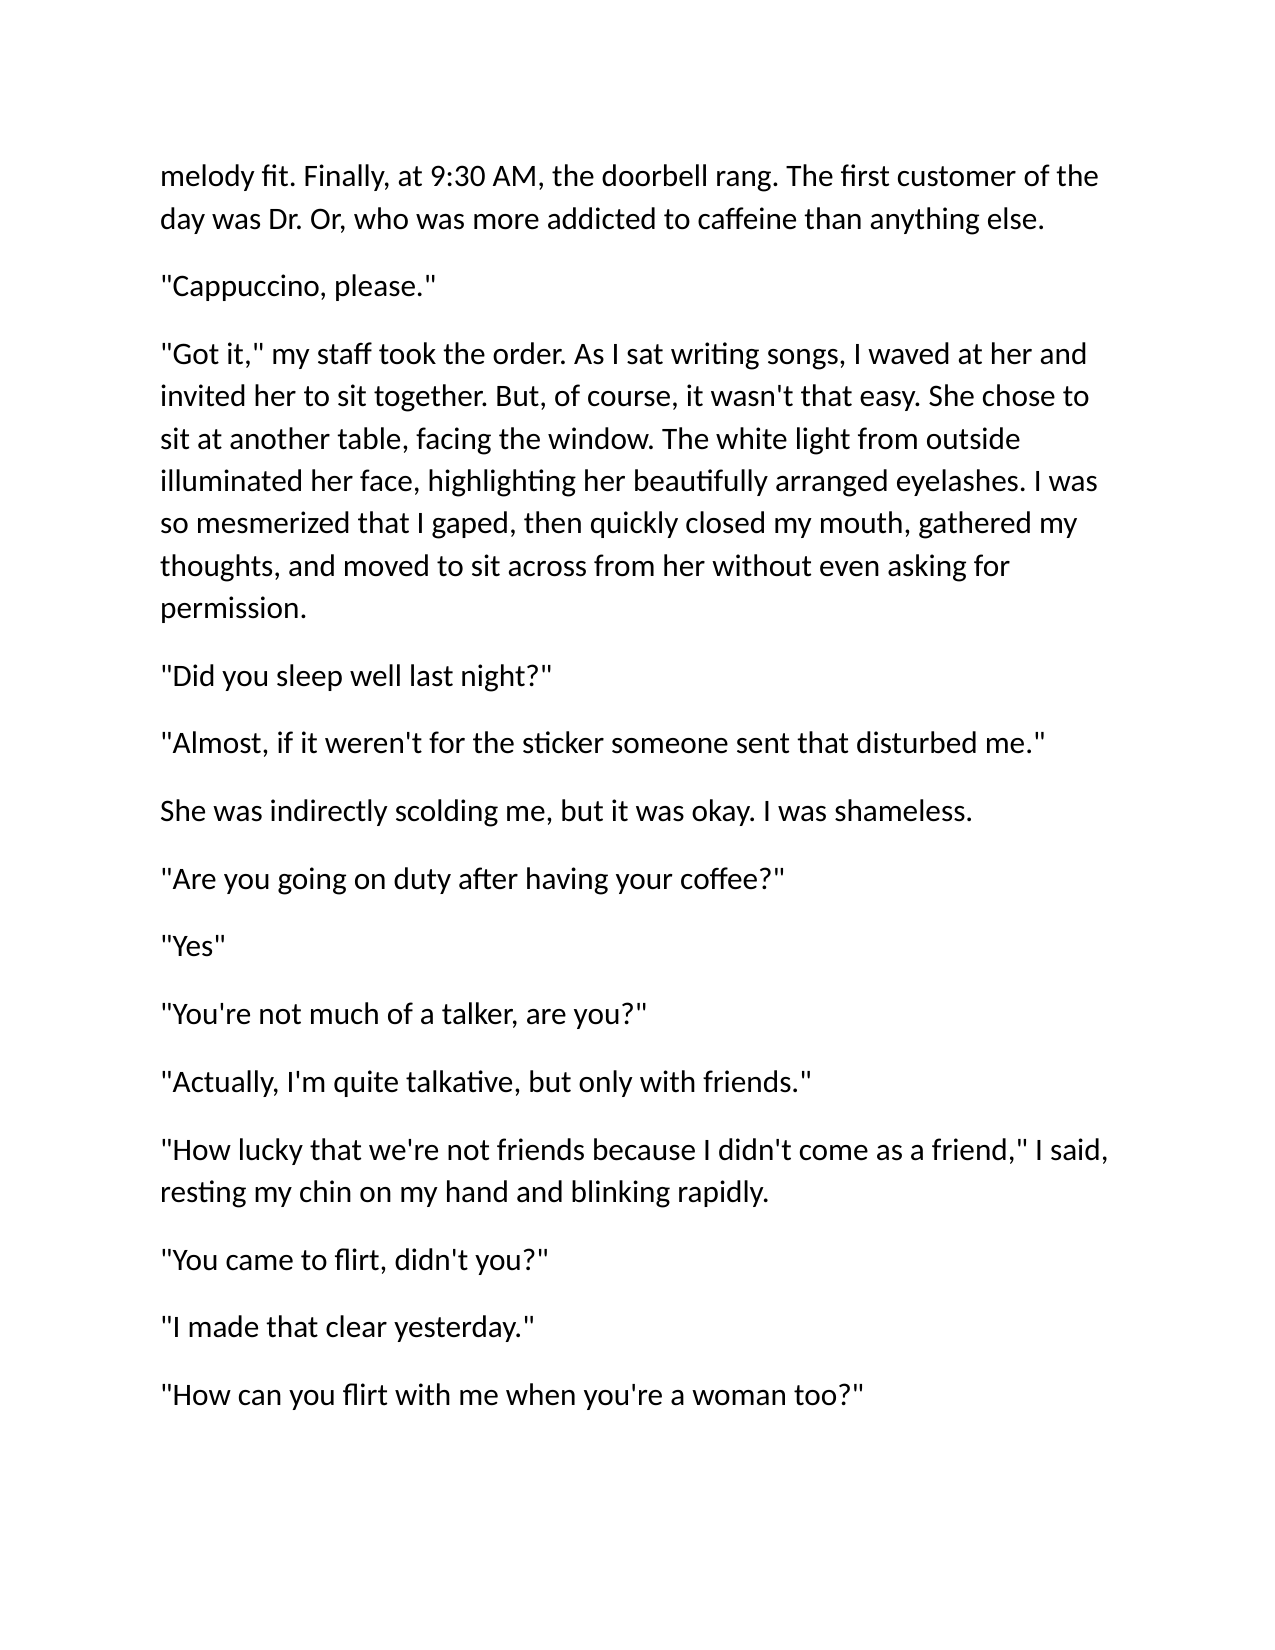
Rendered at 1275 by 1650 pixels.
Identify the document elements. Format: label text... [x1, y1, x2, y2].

text "Cappuccino, please." [160, 266, 1113, 304]
text "Almost, if it weren't for the sticker someone sent that disturbed me." [160, 723, 1113, 761]
text "Got it," my staff took the order. As I sat writing songs, I waved at her and invited her to sit together. But, of course, it wasn't that easy. She chose to sit at another table, facing the window. The white light from outside illuminated her face, highlighting her beautifully arranged eyelashes. I was so mesmerized that I gaped, then quickly closed my mouth, gathered my thoughts, and moved to sit across from her without even asking for permission. [160, 334, 1113, 626]
text "Are you going on duty after having your coffee?" [160, 859, 1113, 897]
text "I made that clear yesterday." [160, 1307, 1113, 1345]
text She was indirectly scolding me, but it was okay. I was shameless. [160, 791, 1113, 829]
text "How can you flirt with me when you're a woman too?" [160, 1375, 1113, 1413]
text "Yes" [160, 926, 1113, 964]
text "Actually, I'm quite talkative, but only with friends." [160, 1062, 1113, 1100]
text "How lucky that we're not friends because I didn't come as a friend," I said, resting my chin on my hand and blinking rapidly. [160, 1129, 1113, 1210]
text "Did you sleep well last night?" [160, 656, 1113, 694]
text "You're not much of a talker, are you?" [160, 994, 1113, 1032]
text melody fit. Finally, at 9:30 AM, the doorbell rang. The first customer of the day was Dr. Or, who was more addicted to caffeine than anything else. [160, 156, 1113, 237]
text "You came to flirt, didn't you?" [160, 1239, 1113, 1278]
